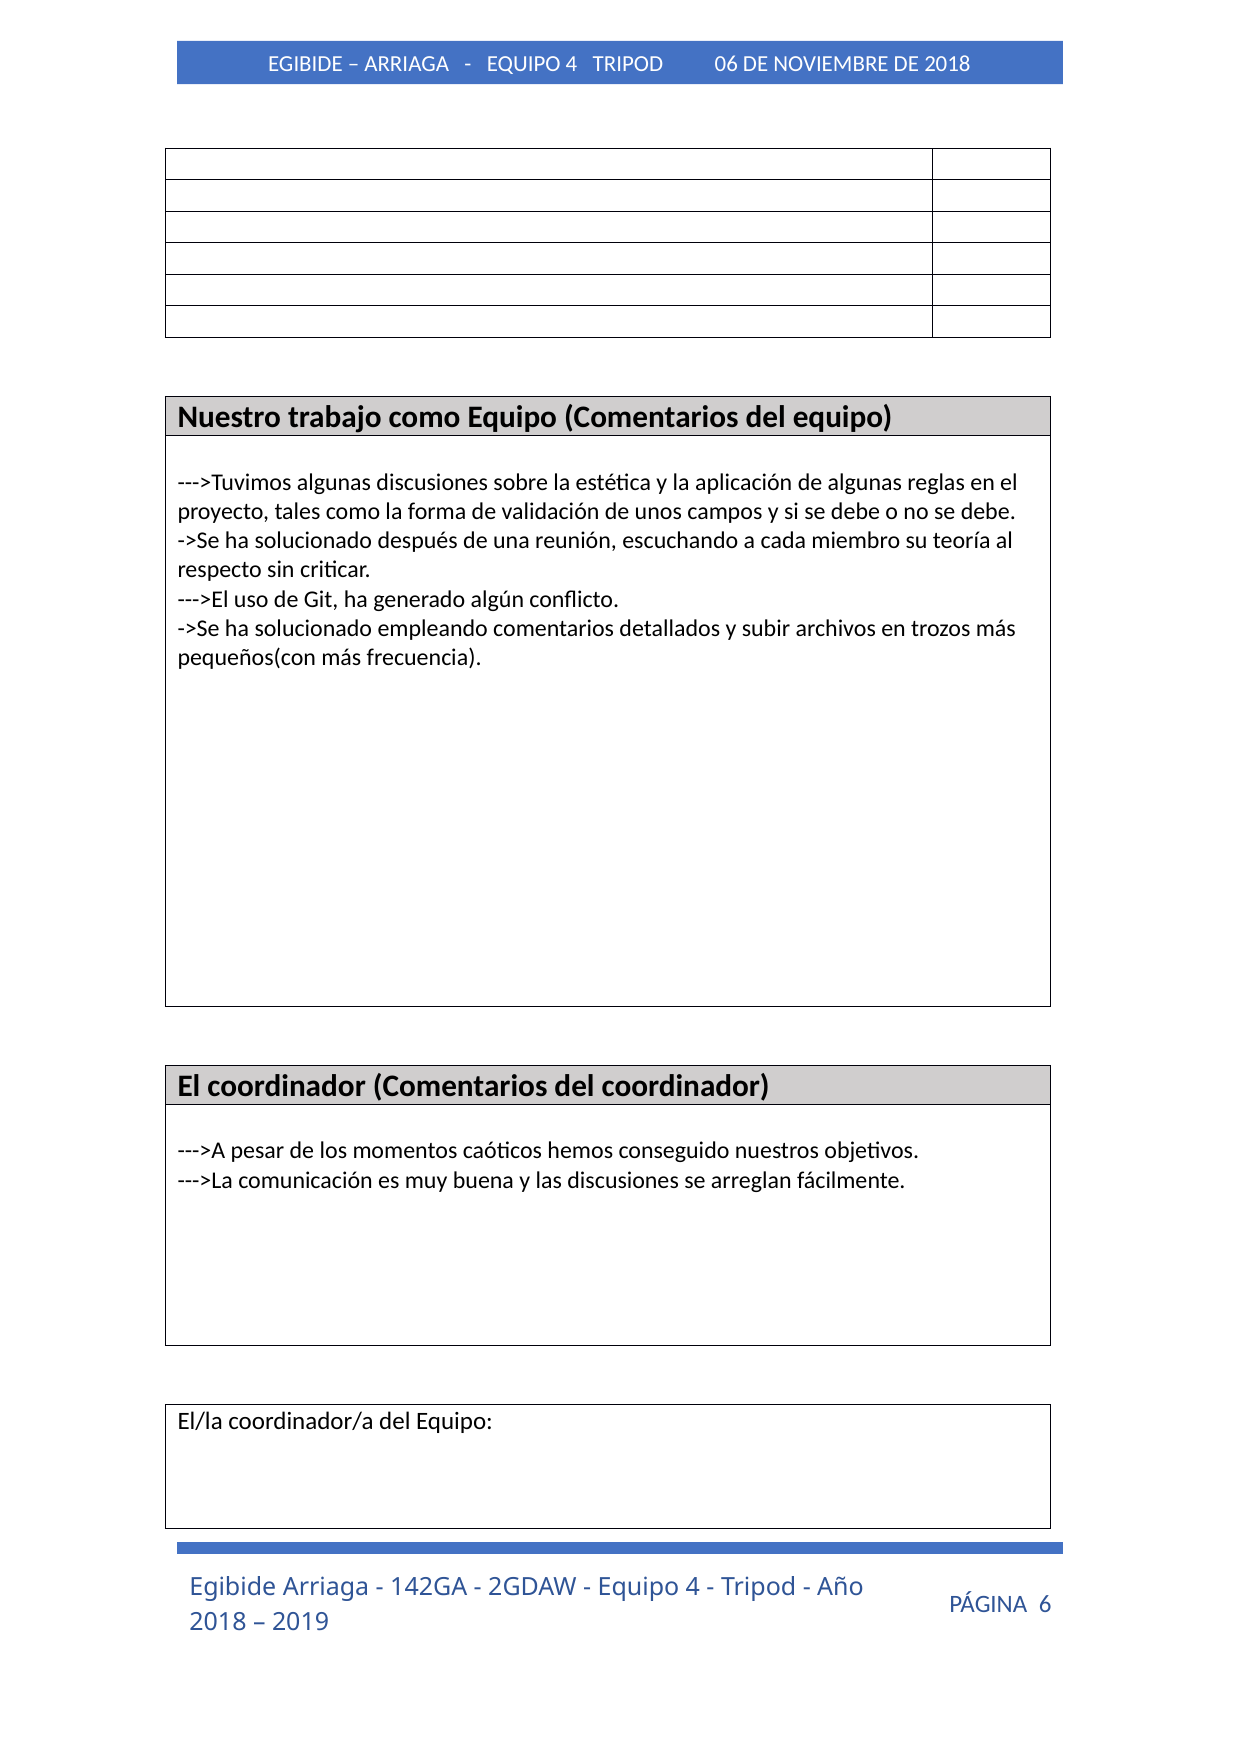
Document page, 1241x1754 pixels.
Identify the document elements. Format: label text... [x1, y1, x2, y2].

table_cell [933, 149, 1050, 179]
table_cell [166, 306, 932, 337]
table_cell [933, 306, 1050, 337]
table_cell [933, 275, 1050, 305]
table_header El/la coordinador/a del Equipo: [166, 1405, 1050, 1527]
table_cell --->Tuvimos algunas discusiones sobre la estética y la aplicación de algunas reglas en el proyecto, tales como la forma de validación de unos campos y si se debe o no se debe. ->Se ha solucionado después de una reunión, escuchando a cada miembro su teoría al respecto sin criticar. --->El uso de Git, ha generado algún conflicto. ->Se ha solucionado empleando comentarios detallados y subir archivos en trozos más pequeños(con más frecuencia). [166, 436, 1050, 1006]
table_cell --->A pesar de los momentos caóticos hemos conseguido nuestros objetivos. --->La comunicación es muy buena y las discusiones se arreglan fácilmente. [166, 1105, 1050, 1345]
table_cell [933, 180, 1050, 211]
table_cell [166, 149, 932, 179]
table_header Nuestro trabajo como Equipo (Comentarios del equipo) [166, 397, 1050, 435]
table_header El coordinador (Comentarios del coordinador) [166, 1066, 1050, 1104]
table_cell [933, 212, 1050, 242]
table_cell [166, 243, 932, 274]
table_cell [166, 180, 932, 211]
table_cell [166, 212, 932, 242]
table_cell [166, 275, 932, 305]
table_cell [933, 243, 1050, 274]
